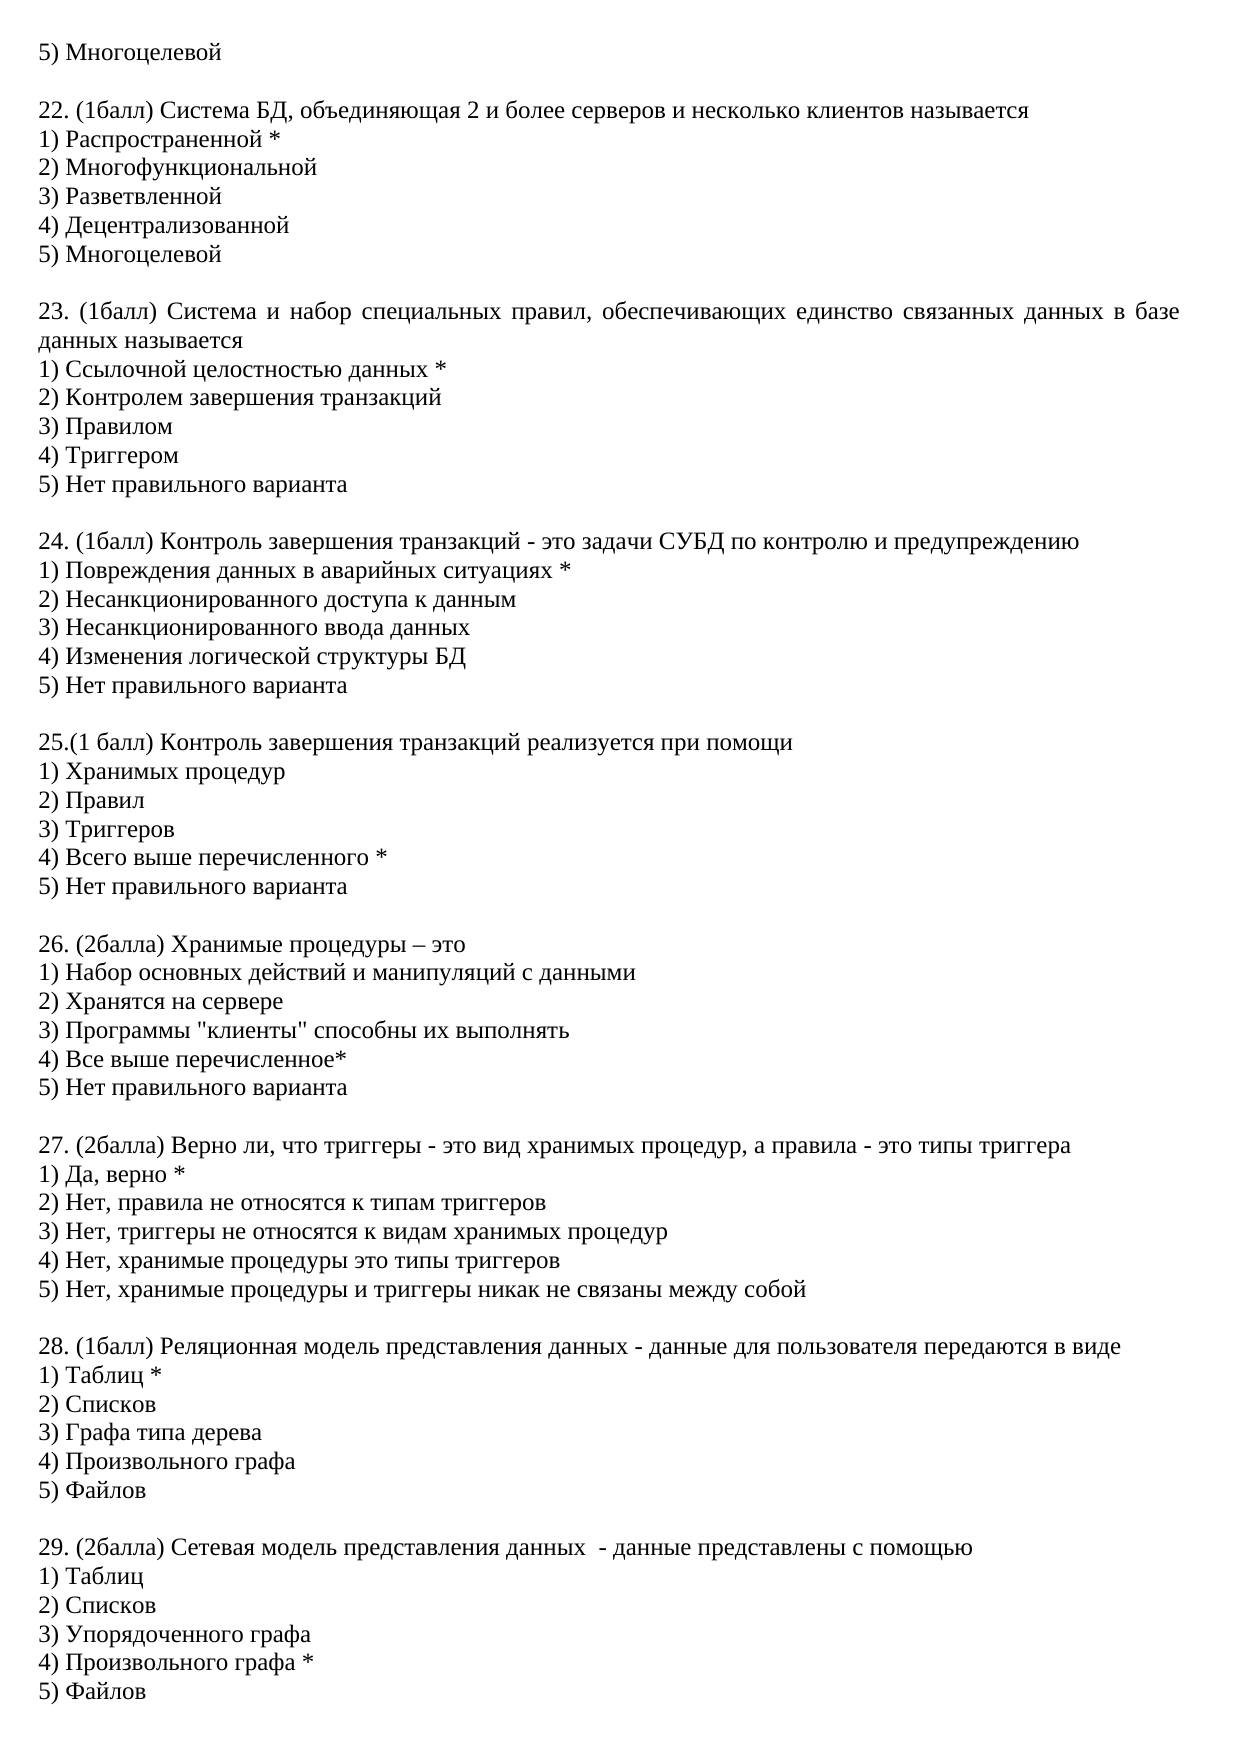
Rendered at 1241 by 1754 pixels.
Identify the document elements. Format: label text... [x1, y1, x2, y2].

text 4) Произвольного графа * [38, 1647, 1181, 1676]
text 27. (2балла) Верно ли, что триггеры - это вид хранимых процедур, а правила - это типы триггера [38, 1130, 1181, 1159]
text 5) Нет, хранимые процедуры и триггеры никак не связаны между собой [38, 1274, 1181, 1302]
text 3) Упорядоченного графа [38, 1619, 1181, 1647]
text 1) Хранимых процедур [38, 756, 1181, 785]
text 1) Повреждения данных в аварийных ситуациях * [38, 555, 1181, 584]
text 4) Произвольного графа [38, 1446, 1181, 1475]
text 3) Разветвленной [38, 181, 1181, 210]
text 1) Таблиц [38, 1561, 1181, 1590]
text 4) Триггером [38, 440, 1181, 469]
text 24. (1балл) Контроль завершения транзакций - это задачи СУБД по контролю и предупреждению [38, 526, 1181, 555]
text 3) Правилом [38, 411, 1181, 440]
text 1) Да, верно * [38, 1159, 1181, 1187]
text 2) Многофункциональной [38, 152, 1181, 181]
text 1) Набор основных действий и манипуляций с данными [38, 957, 1181, 986]
text 26. (2балла) Хранимые процедуры – это [38, 929, 1181, 957]
text 4) Децентрализованной [38, 210, 1181, 239]
text 3) Нет, триггеры не относятся к видам хранимых процедур [38, 1216, 1181, 1245]
text 4) Нет, хранимые процедуры это типы триггеров [38, 1245, 1181, 1274]
text 4) Все выше перечисленное* [38, 1044, 1181, 1072]
text 5) Файлов [38, 1475, 1181, 1504]
text 3) Триггеров [38, 814, 1181, 842]
text 22. (1балл) Система БД, объединяющая 2 и более серверов и несколько клиентов называется [38, 95, 1181, 124]
text 2) Правил [38, 785, 1181, 814]
text 1) Распространенной * [38, 124, 1181, 152]
text 28. (1балл) Реляционная модель представления данных - данные для пользователя передаются в виде [38, 1331, 1181, 1360]
text 3) Графа типа дерева [38, 1417, 1181, 1446]
text 2) Нет, правила не относятся к типам триггеров [38, 1187, 1181, 1216]
text 4) Всего выше перечисленного * [38, 842, 1181, 871]
text 1) Ссылочной целостностью данных * [38, 354, 1181, 382]
text 5) Нет правильного варианта [38, 871, 1181, 900]
text 5) Многоцелевой [38, 239, 1181, 267]
text 2) Контролем завершения транзакций [38, 382, 1181, 411]
text 2) Списков [38, 1389, 1181, 1417]
text 3) Несанкционированного ввода данных [38, 612, 1181, 641]
text 5) Нет правильного варианта [38, 670, 1181, 699]
text 2) Хранятся на сервере [38, 986, 1181, 1015]
text 4) Изменения логической структуры БД [38, 641, 1181, 670]
text 5) Нет правильного варианта [38, 469, 1181, 497]
text 1) Таблиц * [38, 1360, 1181, 1389]
text 25.(1 балл) Контроль завершения транзакций реализуется при помощи [38, 727, 1181, 756]
text 5) Файлов [38, 1676, 1181, 1705]
text 5) Многоцелевой [38, 37, 1181, 66]
text 2) Несанкционированного доступа к данным [38, 584, 1181, 612]
text 3) Программы "клиенты" способны их выполнять [38, 1015, 1181, 1044]
text 23. (1балл) Система и набор специальных правил, обеспечивающих единство связанных данных в базе данных называется [38, 296, 1181, 354]
text 2) Списков [38, 1590, 1181, 1619]
text 5) Нет правильного варианта [38, 1072, 1181, 1101]
text 29. (2балла) Сетевая модель представления данных - данные представлены с помощью [38, 1532, 1181, 1561]
